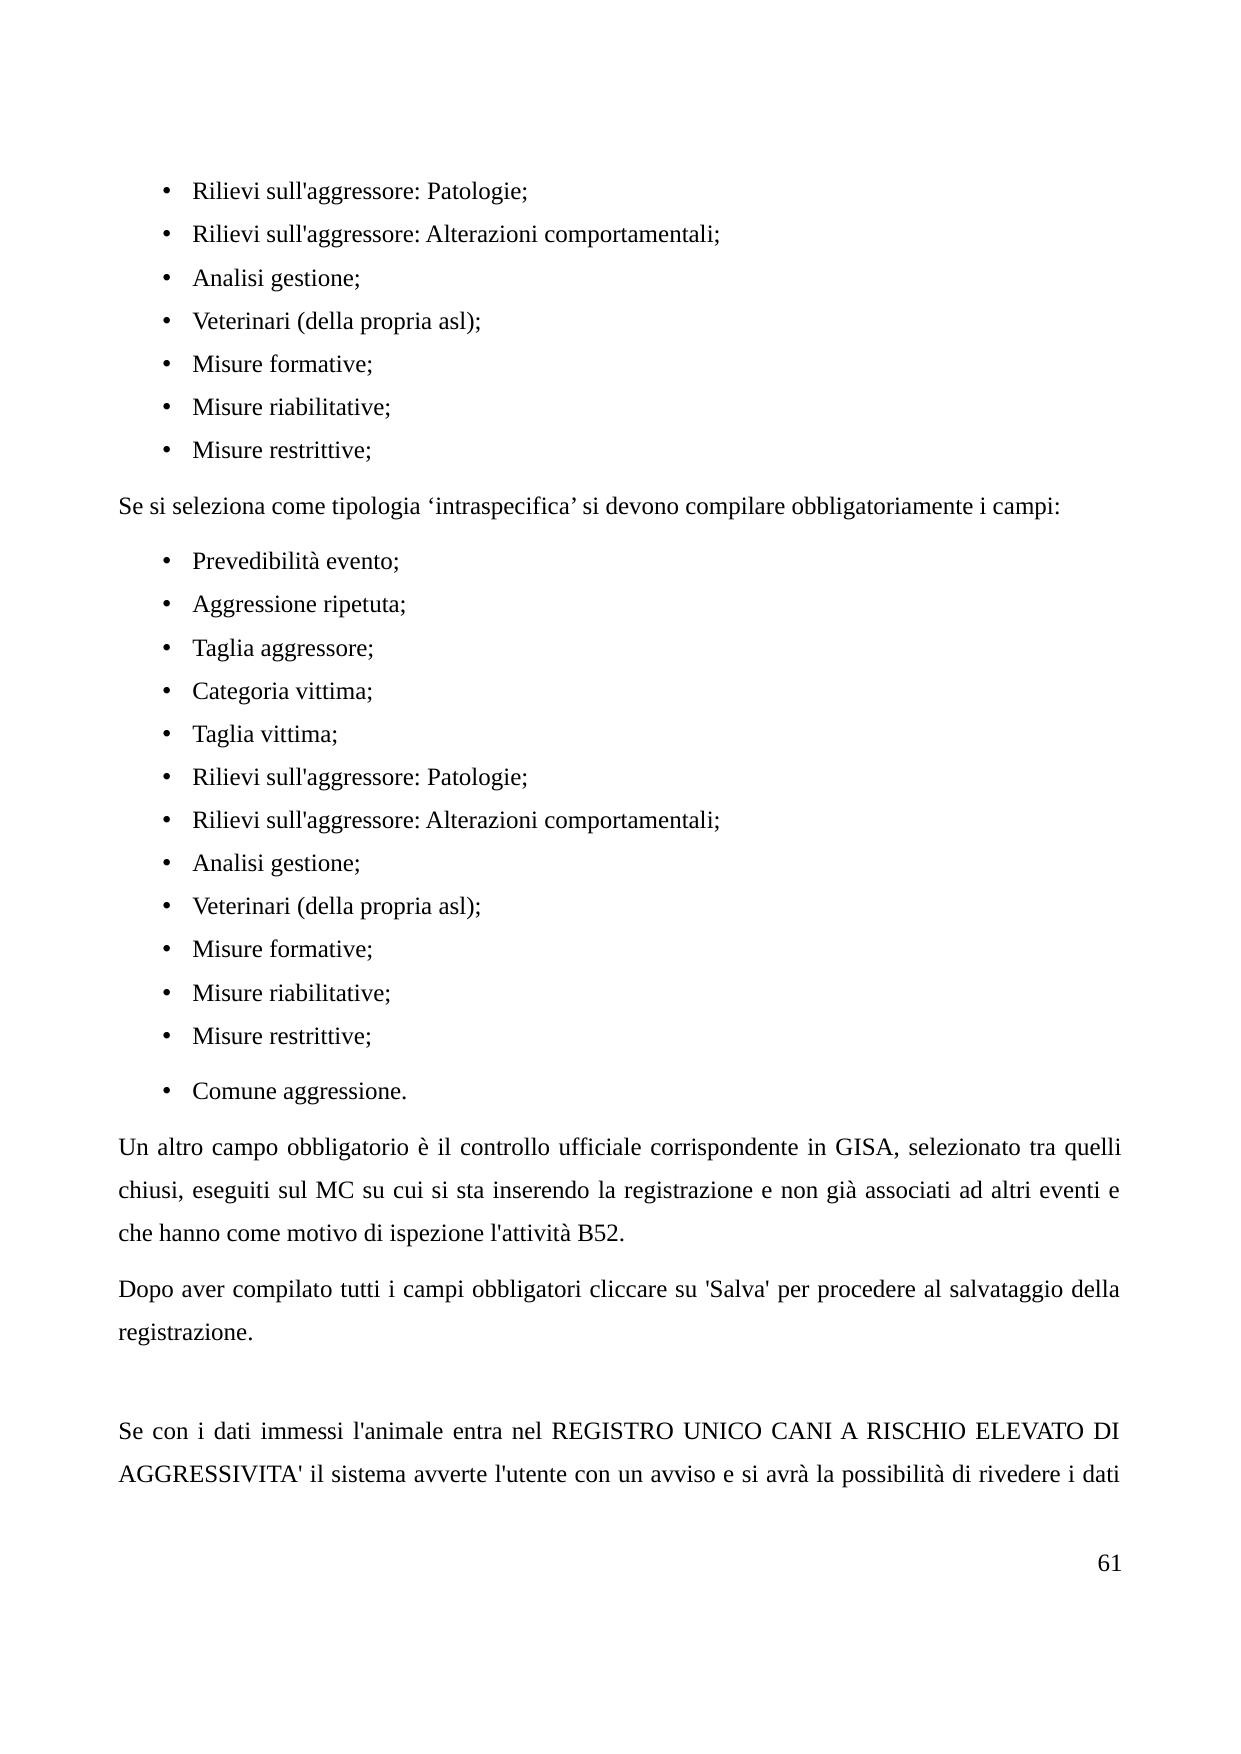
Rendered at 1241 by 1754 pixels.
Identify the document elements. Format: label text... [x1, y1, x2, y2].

list Analisi gestione; [162, 848, 1122, 877]
list Rilievi sull'aggressore: Patologie; [162, 176, 1122, 205]
list Comune aggressione. [162, 1076, 1122, 1105]
list Veterinari (della propria asl); [162, 306, 1122, 334]
list Taglia vittima; [162, 719, 1122, 748]
text Se si seleziona come tipologia ‘intraspecifica’ si devono compilare obbligatoriamente i campi: [118, 491, 1122, 519]
list Veterinari (della propria asl); [162, 891, 1122, 920]
list Misure riabilitative; [162, 978, 1122, 1006]
list Rilievi sull'aggressore: Patologie; [162, 762, 1122, 791]
list Misure formative; [162, 934, 1122, 963]
list Taglia aggressore; [162, 633, 1122, 661]
list Prevedibilità evento; [162, 546, 1122, 575]
list Misure riabilitative; [162, 392, 1122, 421]
list Aggressione ripetuta; [162, 589, 1122, 618]
list Misure formative; [162, 349, 1122, 378]
text Dopo aver compilato tutti i campi obbligatori cliccare su 'Salva' per procedere al salvataggio della registrazione. [118, 1274, 1122, 1346]
text Se con i dati immessi l'animale entra nel REGISTRO UNICO CANI A RISCHIO ELEVATO DI AGGRESSIVITA' il sistema avverte l'utente con un avviso e si avrà la possibilità di rivedere i dati [118, 1373, 1122, 1488]
list Categoria vittima; [162, 676, 1122, 704]
list Rilievi sull'aggressore: Alterazioni comportamentali; [162, 805, 1122, 834]
text Un altro campo obbligatorio è il controllo ufficiale corrispondente in GISA, selezionato tra quelli chiusi, eseguiti sul MC su cui si sta inserendo la registrazione e non già associati ad altri eventi e che hanno come motivo di ispezione l'attività B52. [118, 1132, 1122, 1247]
list Analisi gestione; [162, 263, 1122, 291]
list Misure restrittive; [162, 1021, 1122, 1049]
list Misure restrittive; [162, 435, 1122, 464]
list Rilievi sull'aggressore: Alterazioni comportamentali; [162, 219, 1122, 248]
